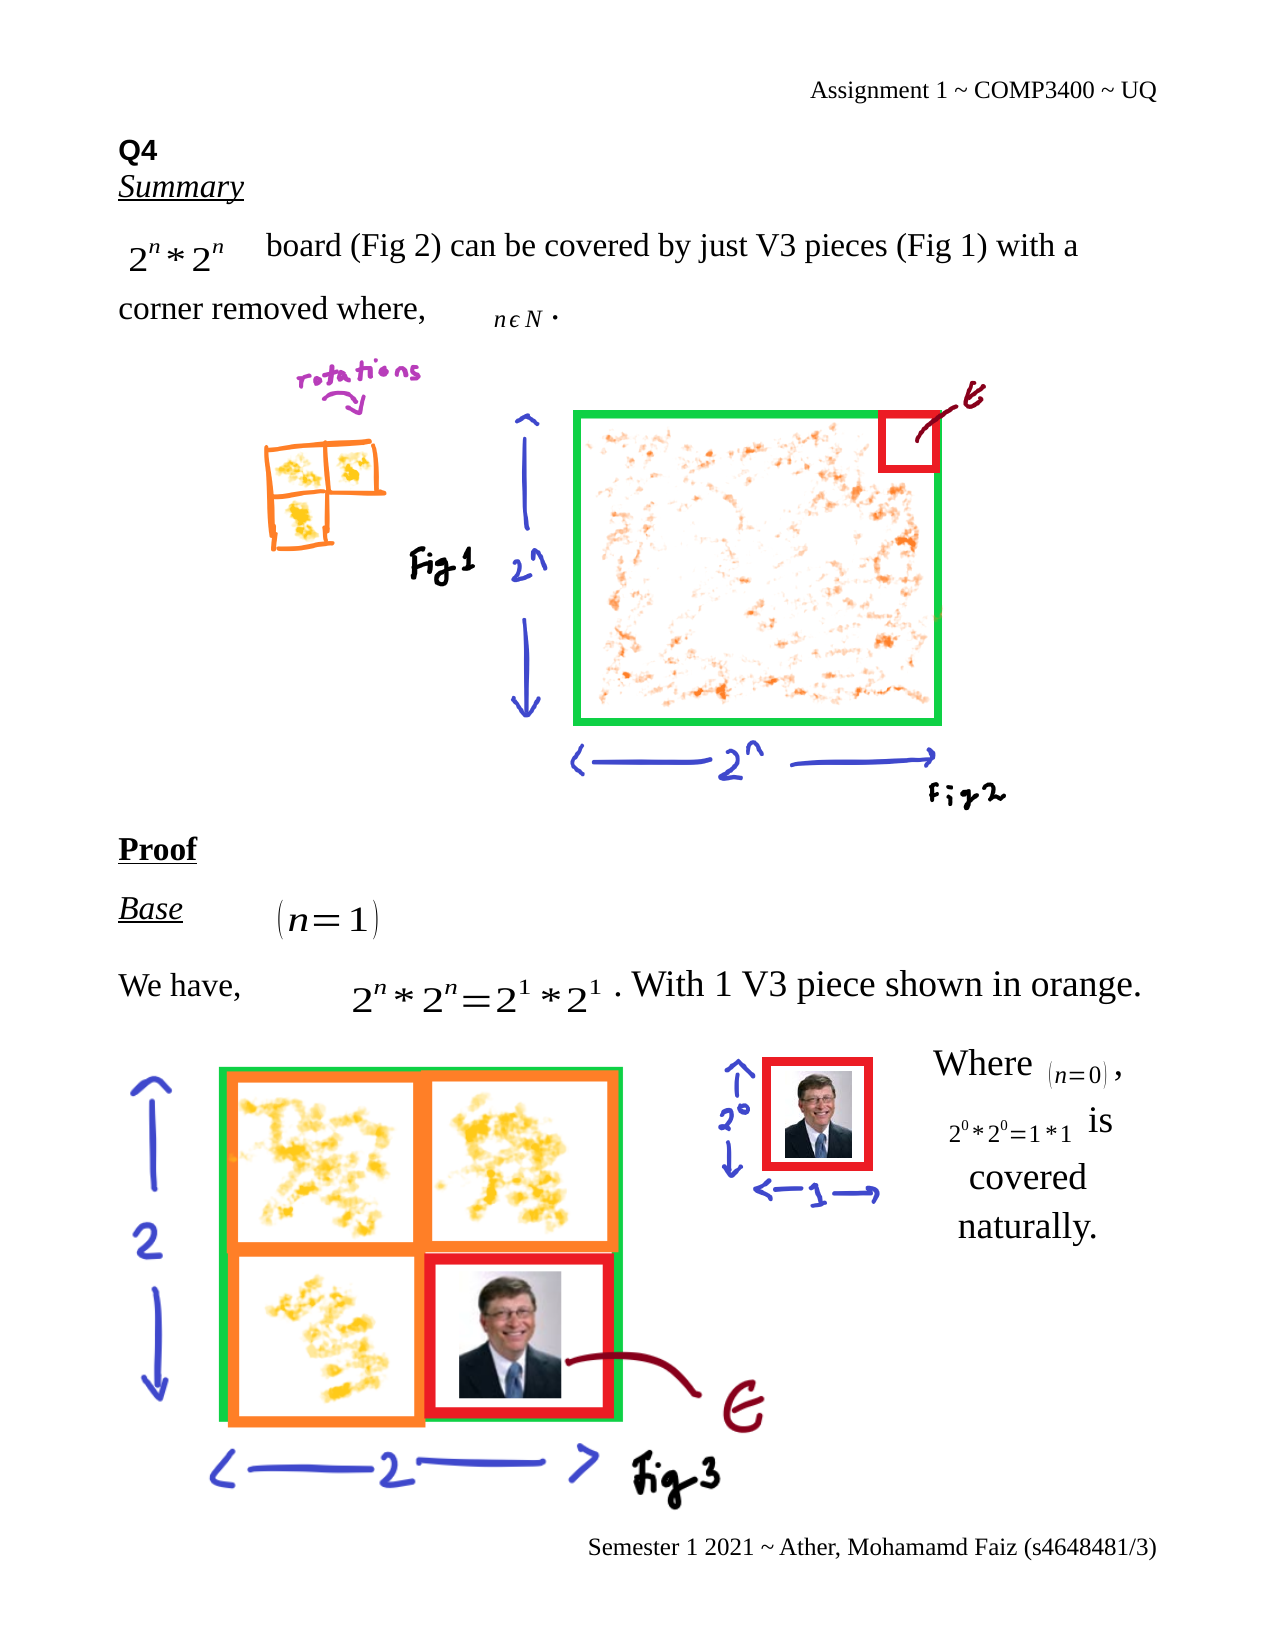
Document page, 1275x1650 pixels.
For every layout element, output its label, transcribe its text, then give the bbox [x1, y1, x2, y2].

picture [254, 354, 1021, 811]
subtitle Q4 [118, 133, 1157, 166]
text board (Fig 2) can be covered by just V3 pieces (Fig 1) with a corner removed where, . [118, 225, 1157, 333]
text Proof [118, 829, 1157, 868]
text Base [118, 888, 1157, 941]
text Where , is covered naturally. [788, 1040, 1157, 1247]
text Summary [118, 166, 1157, 204]
text We have, . With 1 V3 piece shown in orange. [118, 961, 1157, 1019]
picture [118, 1037, 899, 1514]
